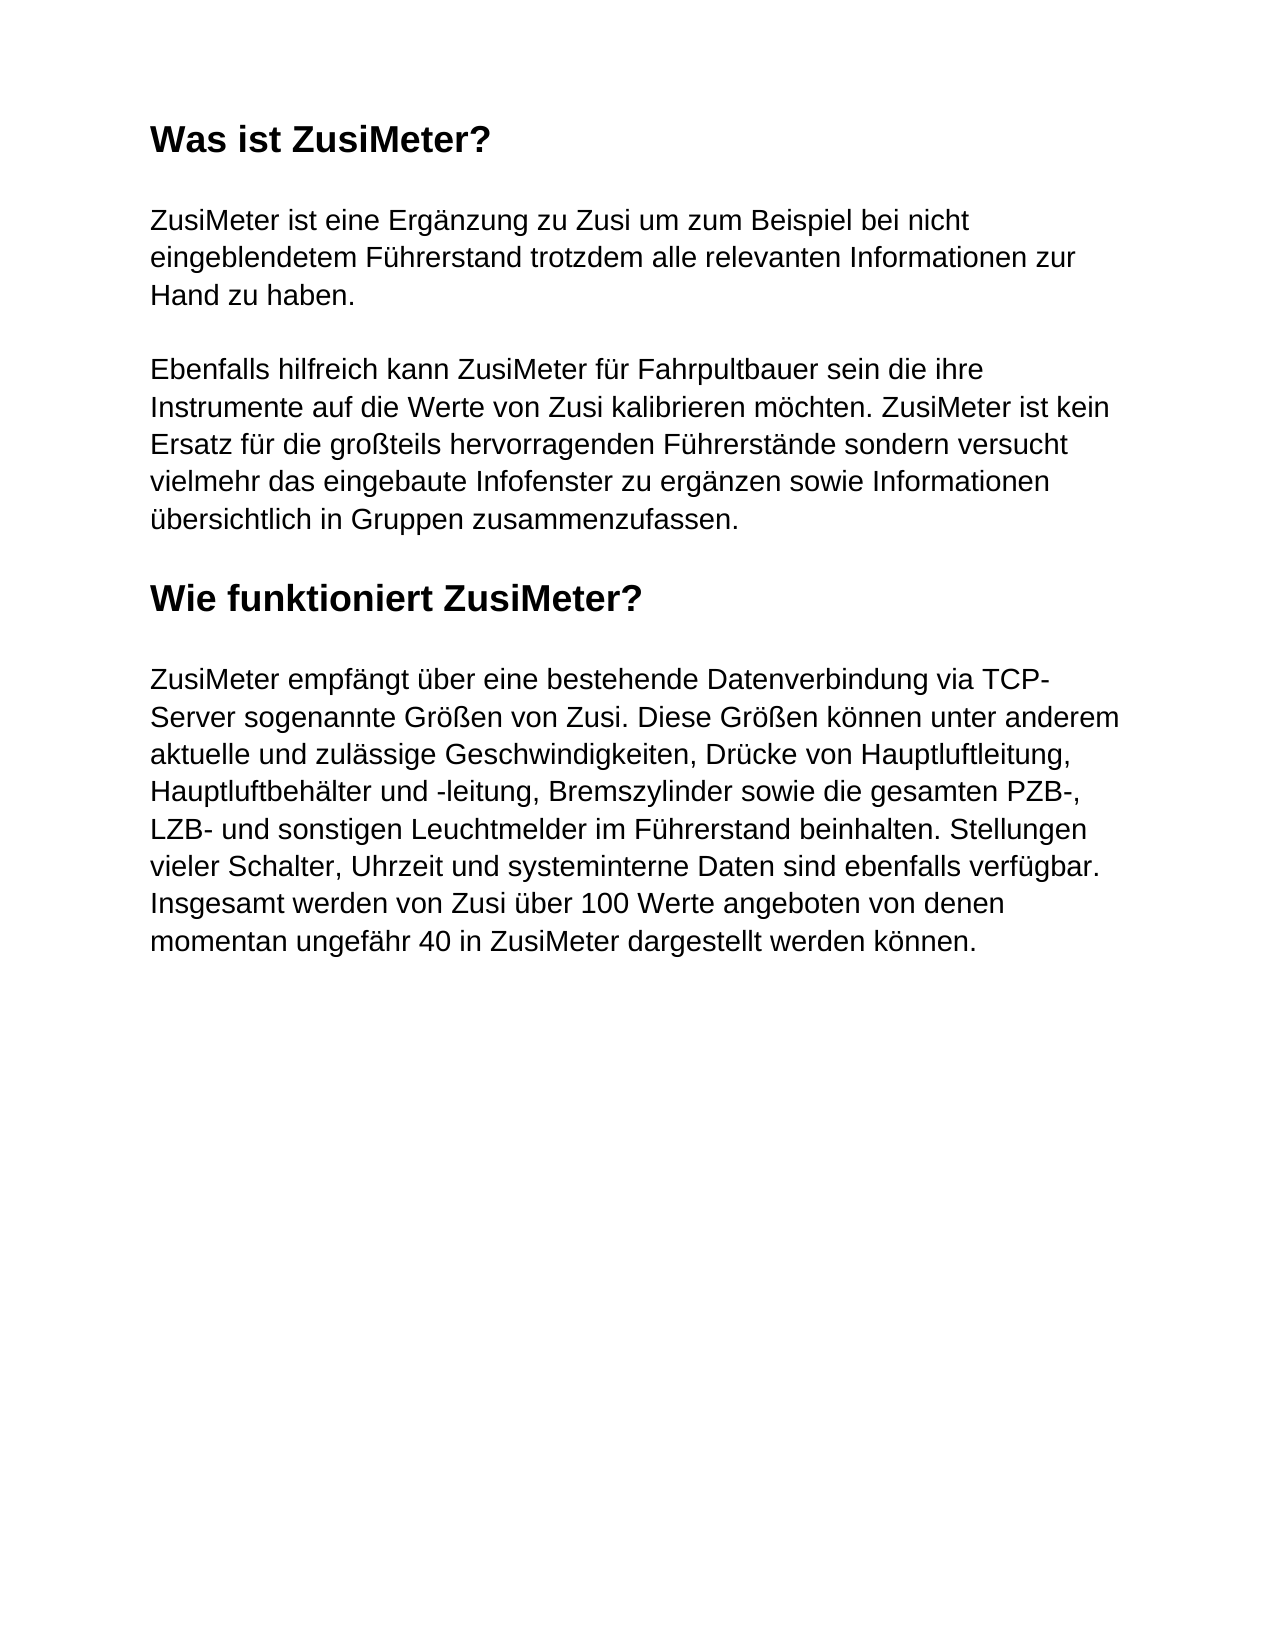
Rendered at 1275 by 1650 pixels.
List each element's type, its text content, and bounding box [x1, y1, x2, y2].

text Ebenfalls hilfreich kann ZusiMeter für Fahrpultbauer sein die ihre Instrumente auf die Werte von Zusi kalibrieren möchten. ZusiMeter ist kein Ersatz für die großteils hervorragenden Führerstände sondern versucht vielmehr das eingebaute Infofenster zu ergänzen sowie Informationen übersichtlich in Gruppen zusammenzufassen. [150, 353, 1125, 535]
text Wie funktioniert ZusiMeter? [150, 578, 1125, 619]
text ZusiMeter ist eine Ergänzung zu Zusi um zum Beispiel bei nicht eingeblendetem Führerstand trotzdem alle relevanten Informationen zur Hand zu haben. [150, 204, 1125, 311]
text ZusiMeter empfängt über eine bestehende Datenverbindung via TCP-Server sogenannte Größen von Zusi. Diese Größen können unter anderem aktuelle und zulässige Geschwindigkeiten, Drücke von Hauptluftleitung, Hauptluftbehälter und -leitung, Bremszylinder sowie die gesamten PZB-, LZB- und sonstigen Leuchtmelder im Führerstand beinhalten. Stellungen vieler Schalter, Uhrzeit und systeminterne Daten sind ebenfalls verfügbar. Insgesamt werden von Zusi über 100 Werte angeboten von denen momentan ungefähr 40 in ZusiMeter dargestellt werden können. [150, 663, 1125, 957]
text Was ist ZusiMeter? [150, 118, 1125, 160]
